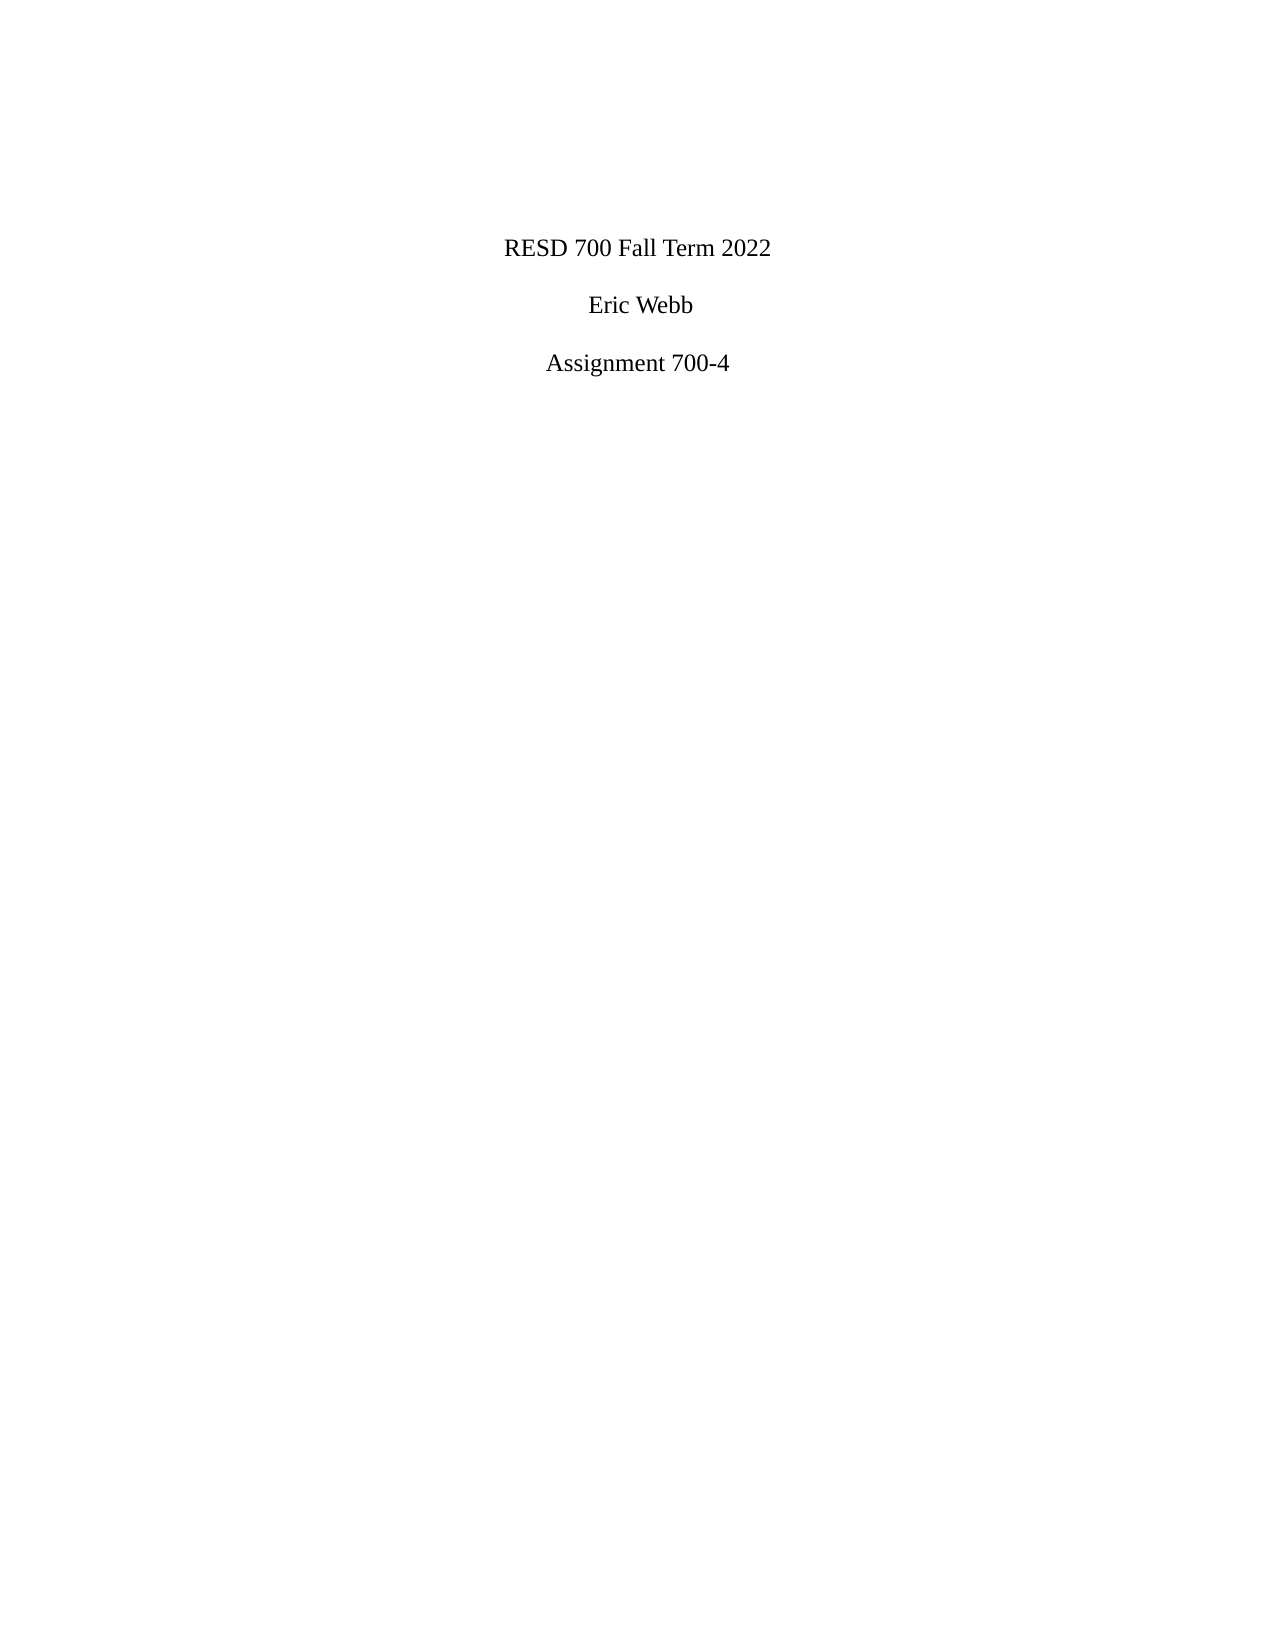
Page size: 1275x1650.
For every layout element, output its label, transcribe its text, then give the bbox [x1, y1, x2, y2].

text Eric Webb [118, 291, 1157, 319]
text Assignment 700-4 [118, 348, 1157, 377]
text RESD 700 Fall Term 2022 [118, 233, 1157, 262]
